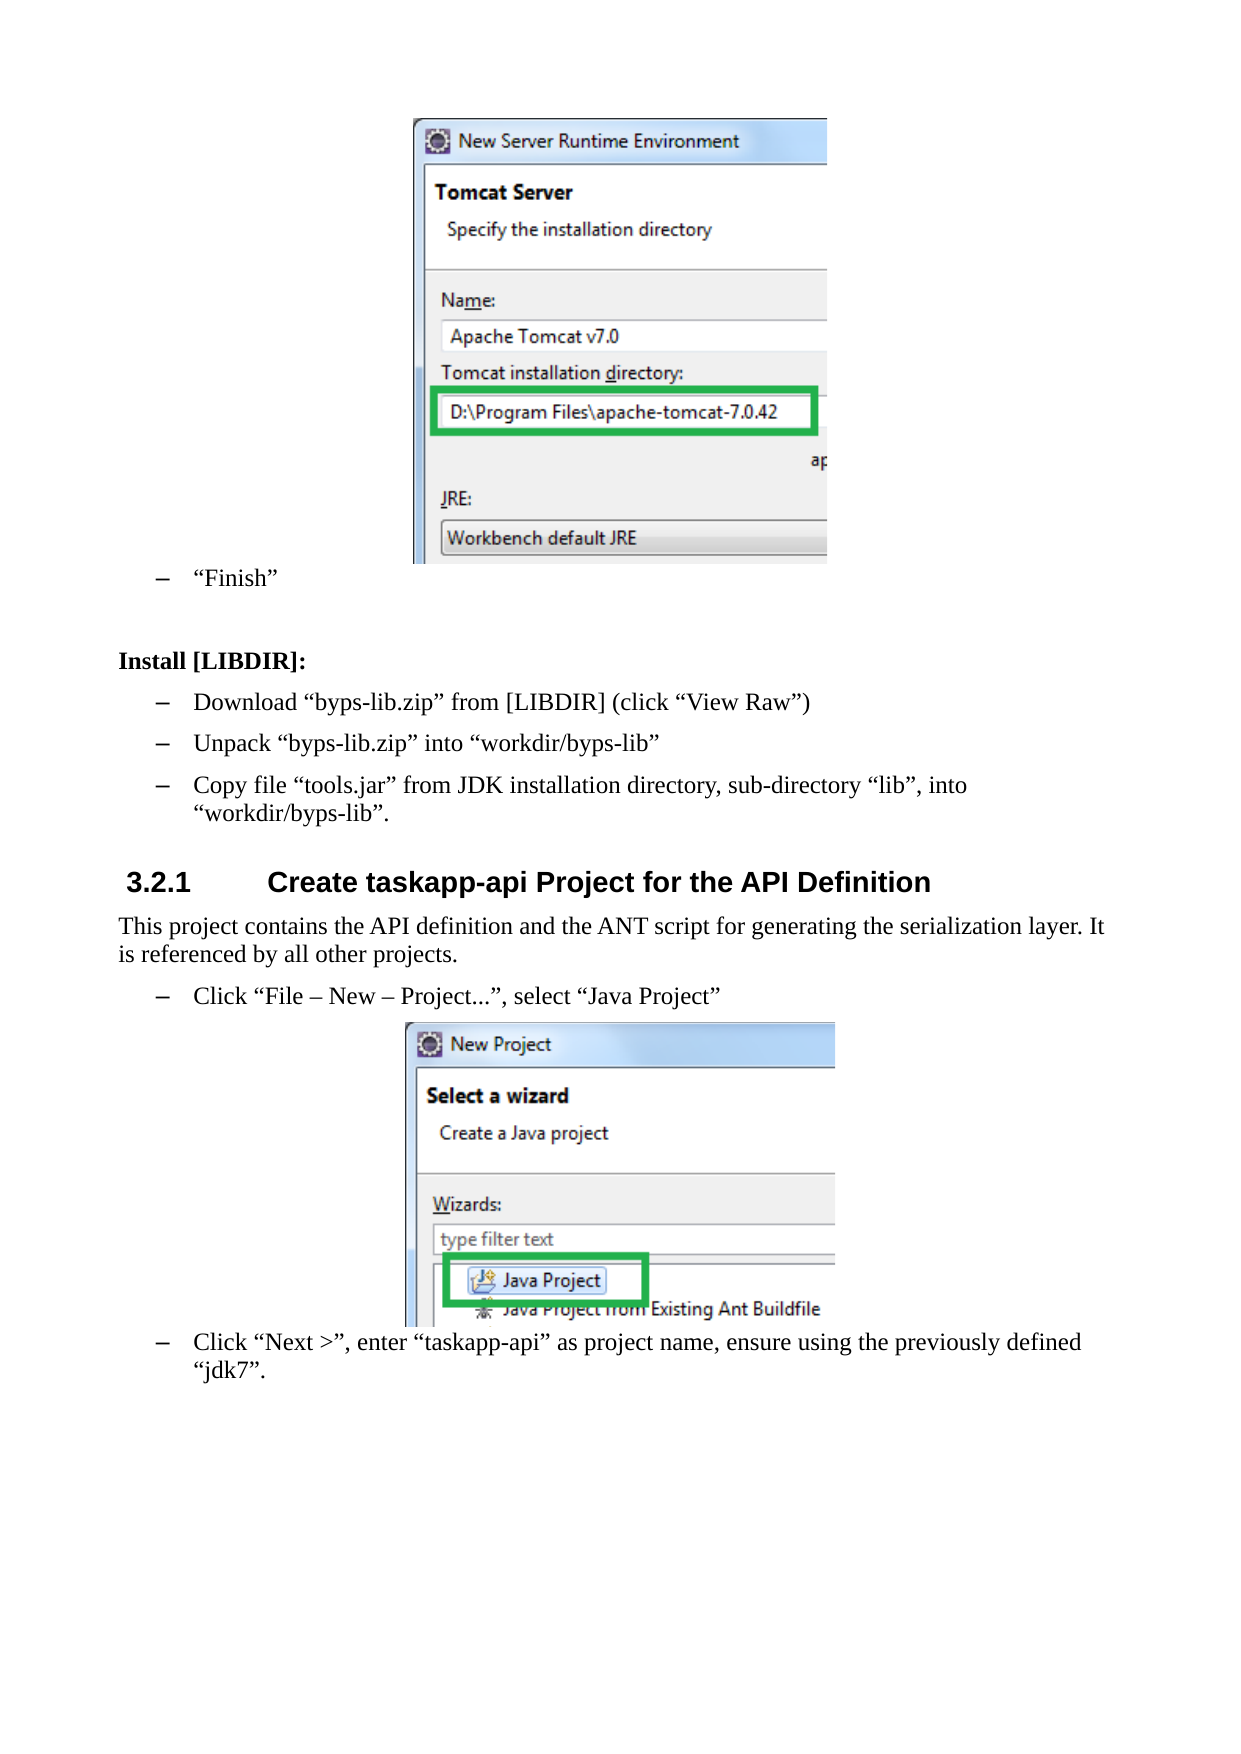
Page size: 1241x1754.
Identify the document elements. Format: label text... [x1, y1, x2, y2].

list Click “File – New – Project...”, select “Java Project” [156, 981, 1122, 1009]
list Download “byps-lib.zip” from [LIBDIR] (click “View Raw”) [156, 687, 1122, 716]
list Click “Next >”, enter “taskapp-api” as project name, ensure using the previously defined “jdk7”. [156, 1231, 1122, 1384]
subtitle Create taskapp-api Project for the API Definition [118, 865, 1122, 898]
text This project contains the API definition and the ANT script for generating the serialization layer. It is referenced by all other projects. [118, 911, 1122, 968]
text Install [LIBDIR]: [118, 646, 1122, 675]
list “Finish” [156, 118, 1122, 592]
list Copy file “tools.jar” from JDK installation directory, sub-directory “lib”, into “workdir/byps-lib”. [156, 770, 1122, 827]
list Unpack “byps-lib.zip” into “workdir/byps-lib” [156, 728, 1122, 757]
